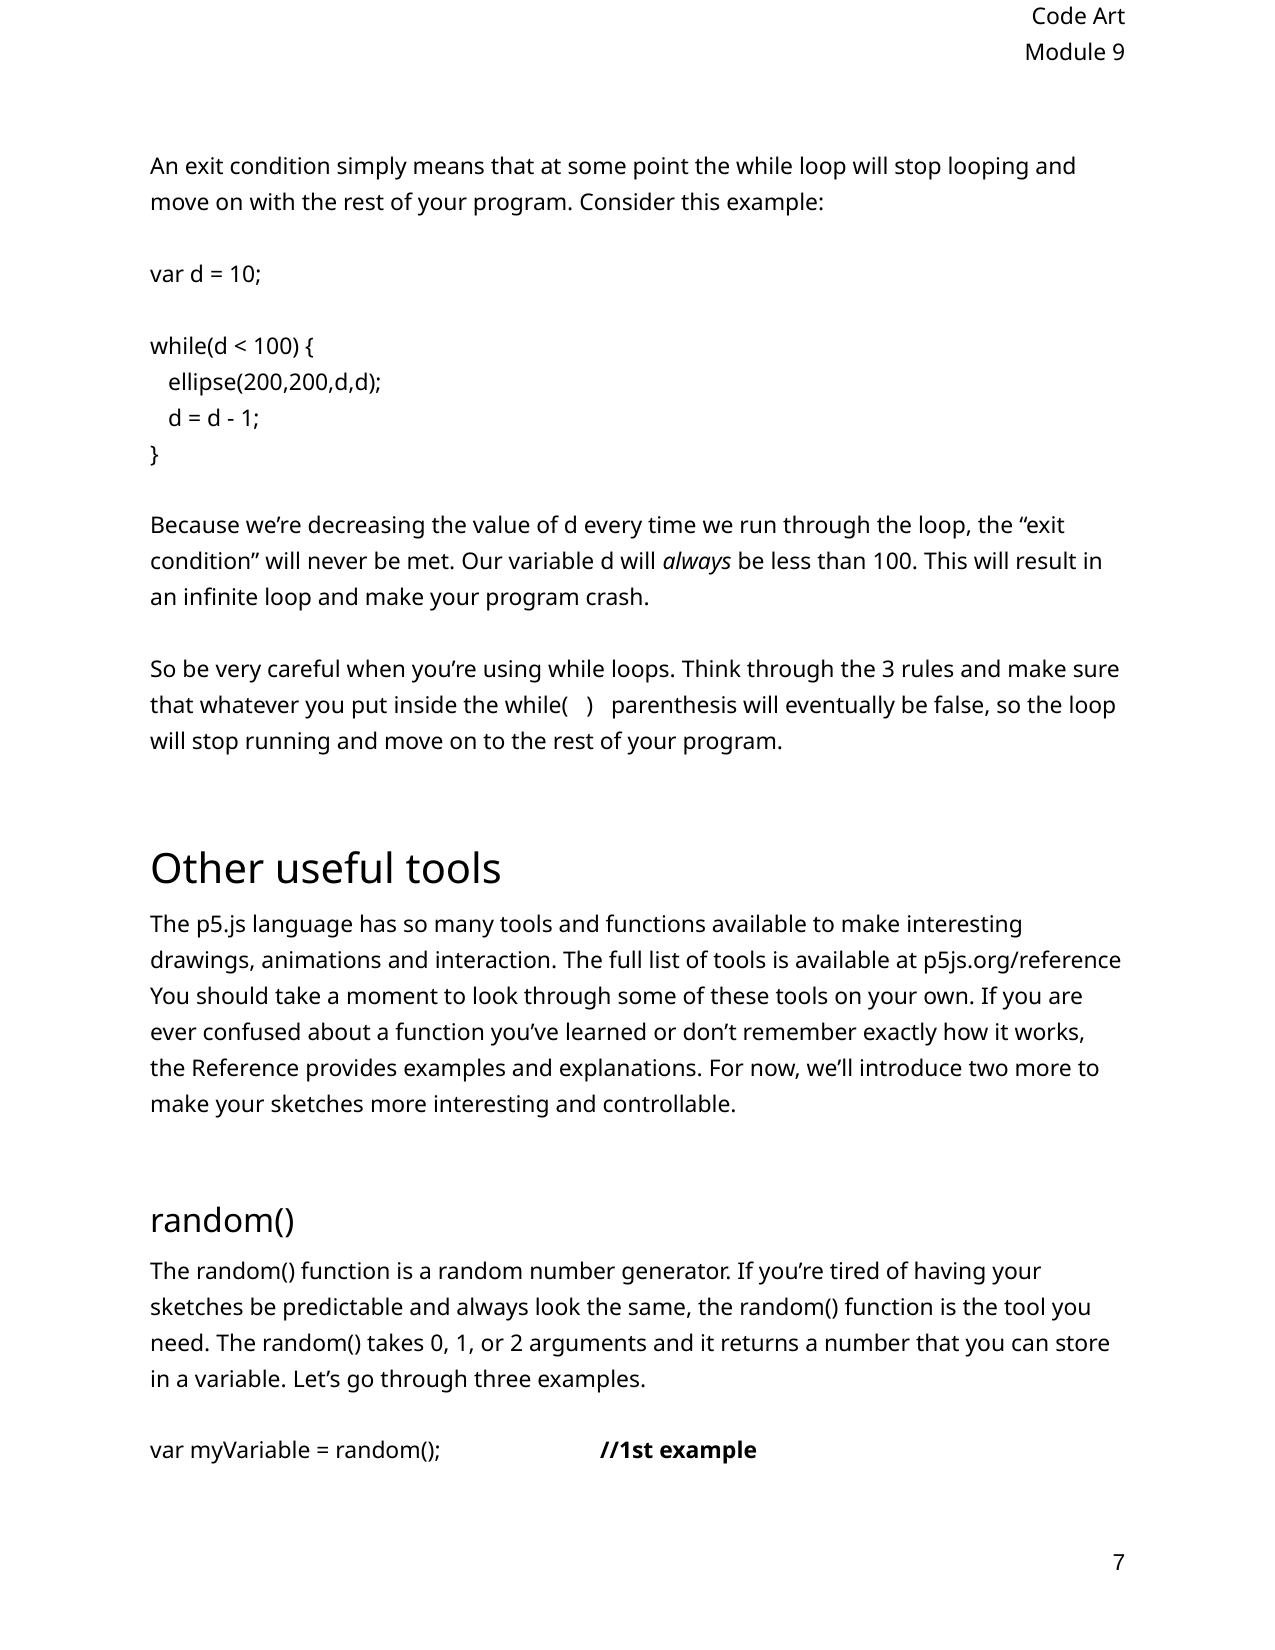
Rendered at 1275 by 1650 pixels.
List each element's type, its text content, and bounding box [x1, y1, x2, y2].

text You should take a moment to look through some of these tools on your own. If you are ever confused about a function you’ve learned or don’t remember exactly how it works, the Reference provides examples and explanations. For now, we’ll introduce two more to make your sketches more interesting and controllable. [150, 980, 1125, 1119]
text d = d - 1; [150, 402, 1125, 433]
text while(d < 100) { [150, 330, 1125, 361]
subtitle random() [150, 1197, 1125, 1242]
text An exit condition simply means that at some point the while loop will stop looping and move on with the rest of your program. Consider this example: [150, 150, 1125, 217]
text } [150, 437, 1125, 469]
text var d = 10; [150, 258, 1125, 289]
text Because we’re decreasing the value of d every time we run through the loop, the “exit condition” will never be met. Our variable d will always be less than 100. This will result in an infinite loop and make your program crash. [150, 509, 1125, 612]
text So be very careful when you’re using while loops. Think through the 3 rules and make sure that whatever you put inside the while( ) parenthesis will eventually be false, so the loop will stop running and move on to the rest of your program. [150, 653, 1125, 756]
text The p5.js language has so many tools and functions available to make interesting drawings, animations and interaction. The full list of tools is available at p5js.org/reference [150, 908, 1125, 975]
text var myVariable = random(); //1st example [150, 1434, 1125, 1466]
text The random() function is a random number generator. If you’re tired of having your sketches be predictable and always look the same, the random() function is the tool you need. The random() takes 0, 1, or 2 arguments and it returns a number that you can store in a variable. Let’s go through three examples. [150, 1255, 1125, 1394]
text ellipse(200,200,d,d); [150, 366, 1125, 397]
subtitle Other useful tools [150, 838, 1125, 895]
